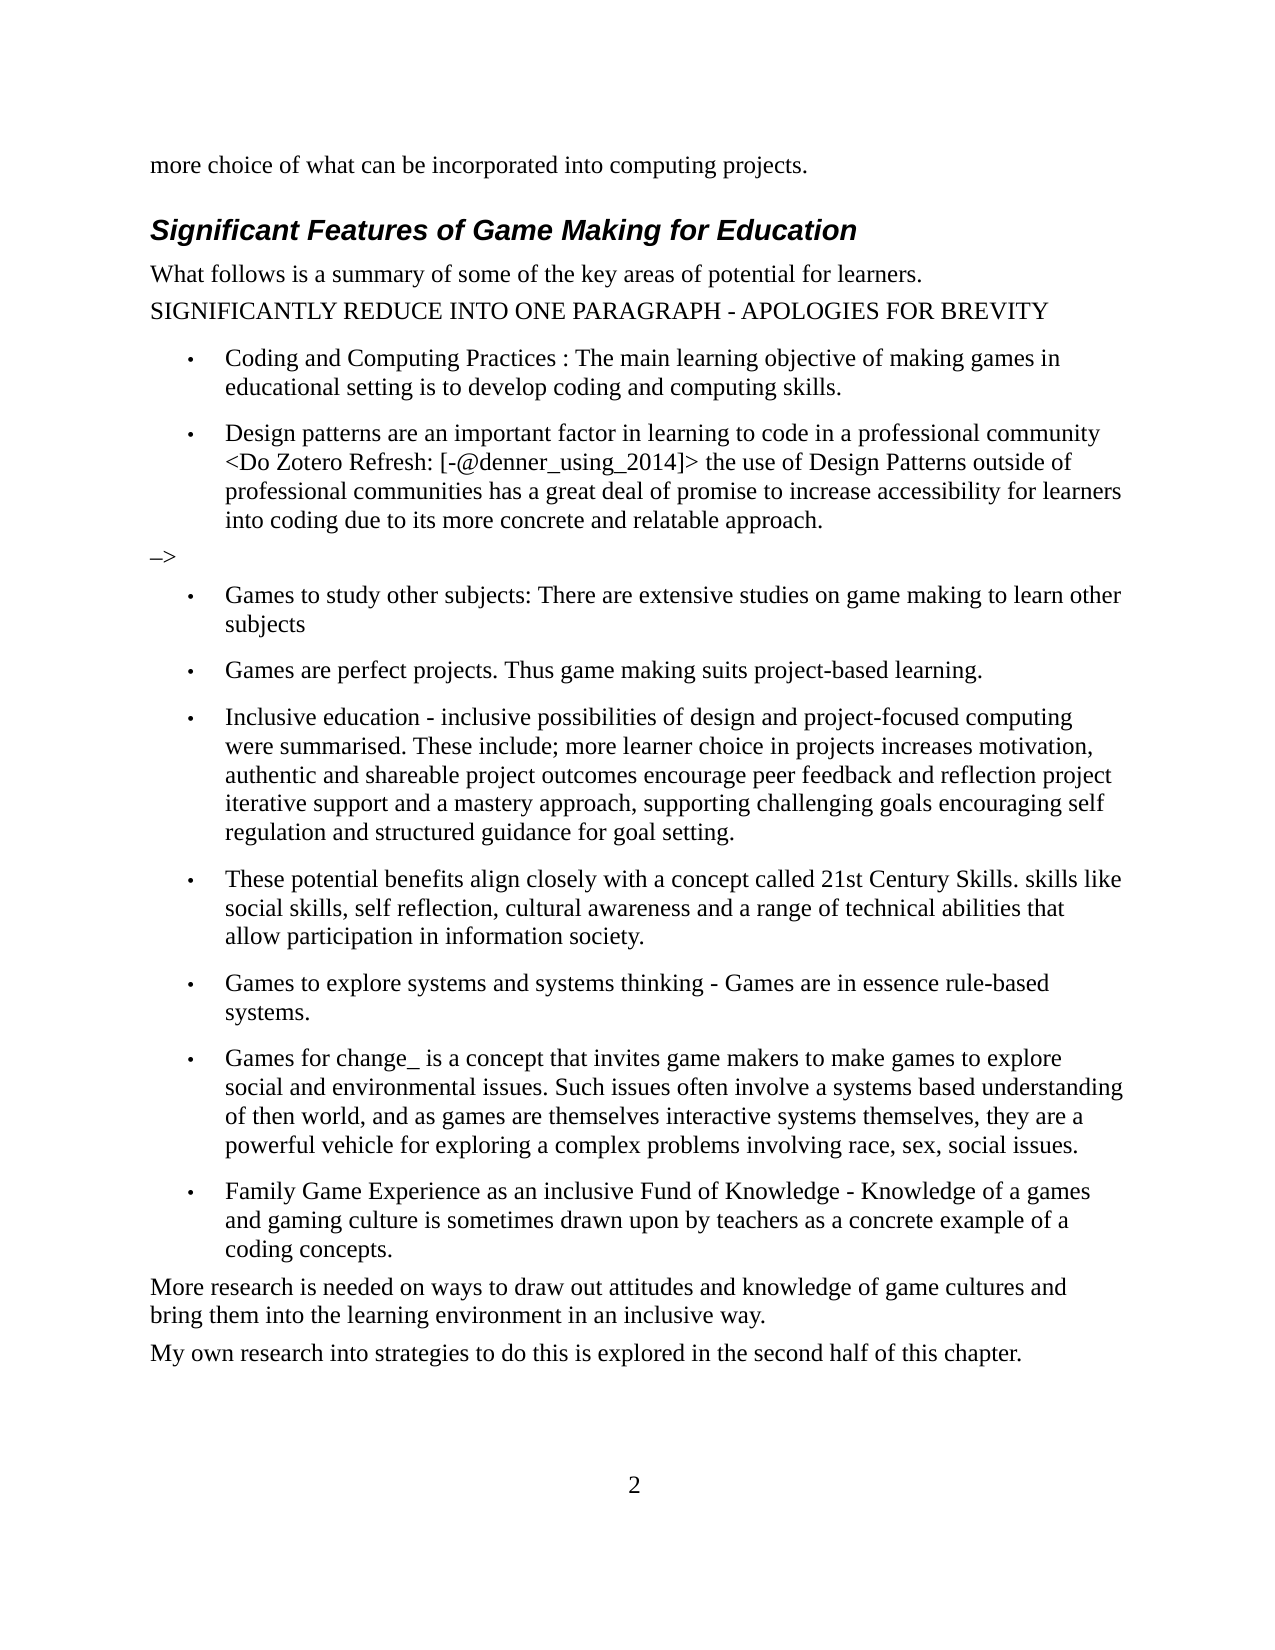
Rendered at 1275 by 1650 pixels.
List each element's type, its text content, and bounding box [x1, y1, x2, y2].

list Games to explore systems and systems thinking - Games are in essence rule-based systems. [187, 968, 1125, 1026]
list These potential benefits align closely with a concept called 21st Century Skills. skills like social skills, self reflection, cultural awareness and a range of technical abilities that allow participation in information society. [187, 864, 1125, 950]
list Inclusive education - inclusive possibilities of design and project-focused computing were summarised. These include; more learner choice in projects increases motivation, authentic and shareable project outcomes encourage peer feedback and reflection project iterative support and a mastery approach, supporting challenging goals encouraging self regulation and structured guidance for goal setting. [187, 702, 1125, 846]
list Design patterns are an important factor in learning to code in a professional community <Do Zotero Refresh: [-@denner_using_2014]> the use of Design Patterns outside of professional communities has a great deal of promise to increase accessibility for learners into coding due to its more concrete and relatable approach. [187, 418, 1125, 533]
text SIGNIFICANTLY REDUCE INTO ONE PARAGRAPH - APOLOGIES FOR BREVITY [150, 296, 1125, 325]
list Games to study other subjects: There are extensive studies on game making to learn other subjects [187, 580, 1125, 638]
list Family Game Experience as an inclusive Fund of Knowledge - Knowledge of a games and gaming culture is sometimes drawn upon by teachers as a concrete example of a coding concepts. [187, 1176, 1125, 1263]
text My own research into strategies to do this is explored in the second half of this chapter. [150, 1338, 1125, 1367]
text What follows is a summary of some of the key areas of potential for learners. [150, 259, 1125, 287]
list Games for change_ is a concept that invites game makers to make games to explore social and environmental issues. Such issues often involve a systems based understanding of then world, and as games are themselves interactive systems themselves, they are a powerful vehicle for exploring a complex problems involving race, sex, social issues. [187, 1043, 1125, 1158]
list Coding and Computing Practices : The main learning objective of making games in educational setting is to develop coding and computing skills. [187, 343, 1125, 401]
text More research is needed on ways to draw out attitudes and knowledge of game cultures and bring them into the learning environment in an inclusive way. [150, 1272, 1125, 1329]
list Games are perfect projects. Thus game making suits project-based learning. [187, 656, 1125, 684]
text more choice of what can be incorporated into computing projects. [150, 150, 1125, 179]
subtitle Significant Features of Game Making for Education [150, 213, 1125, 246]
text –> [150, 542, 1125, 571]
